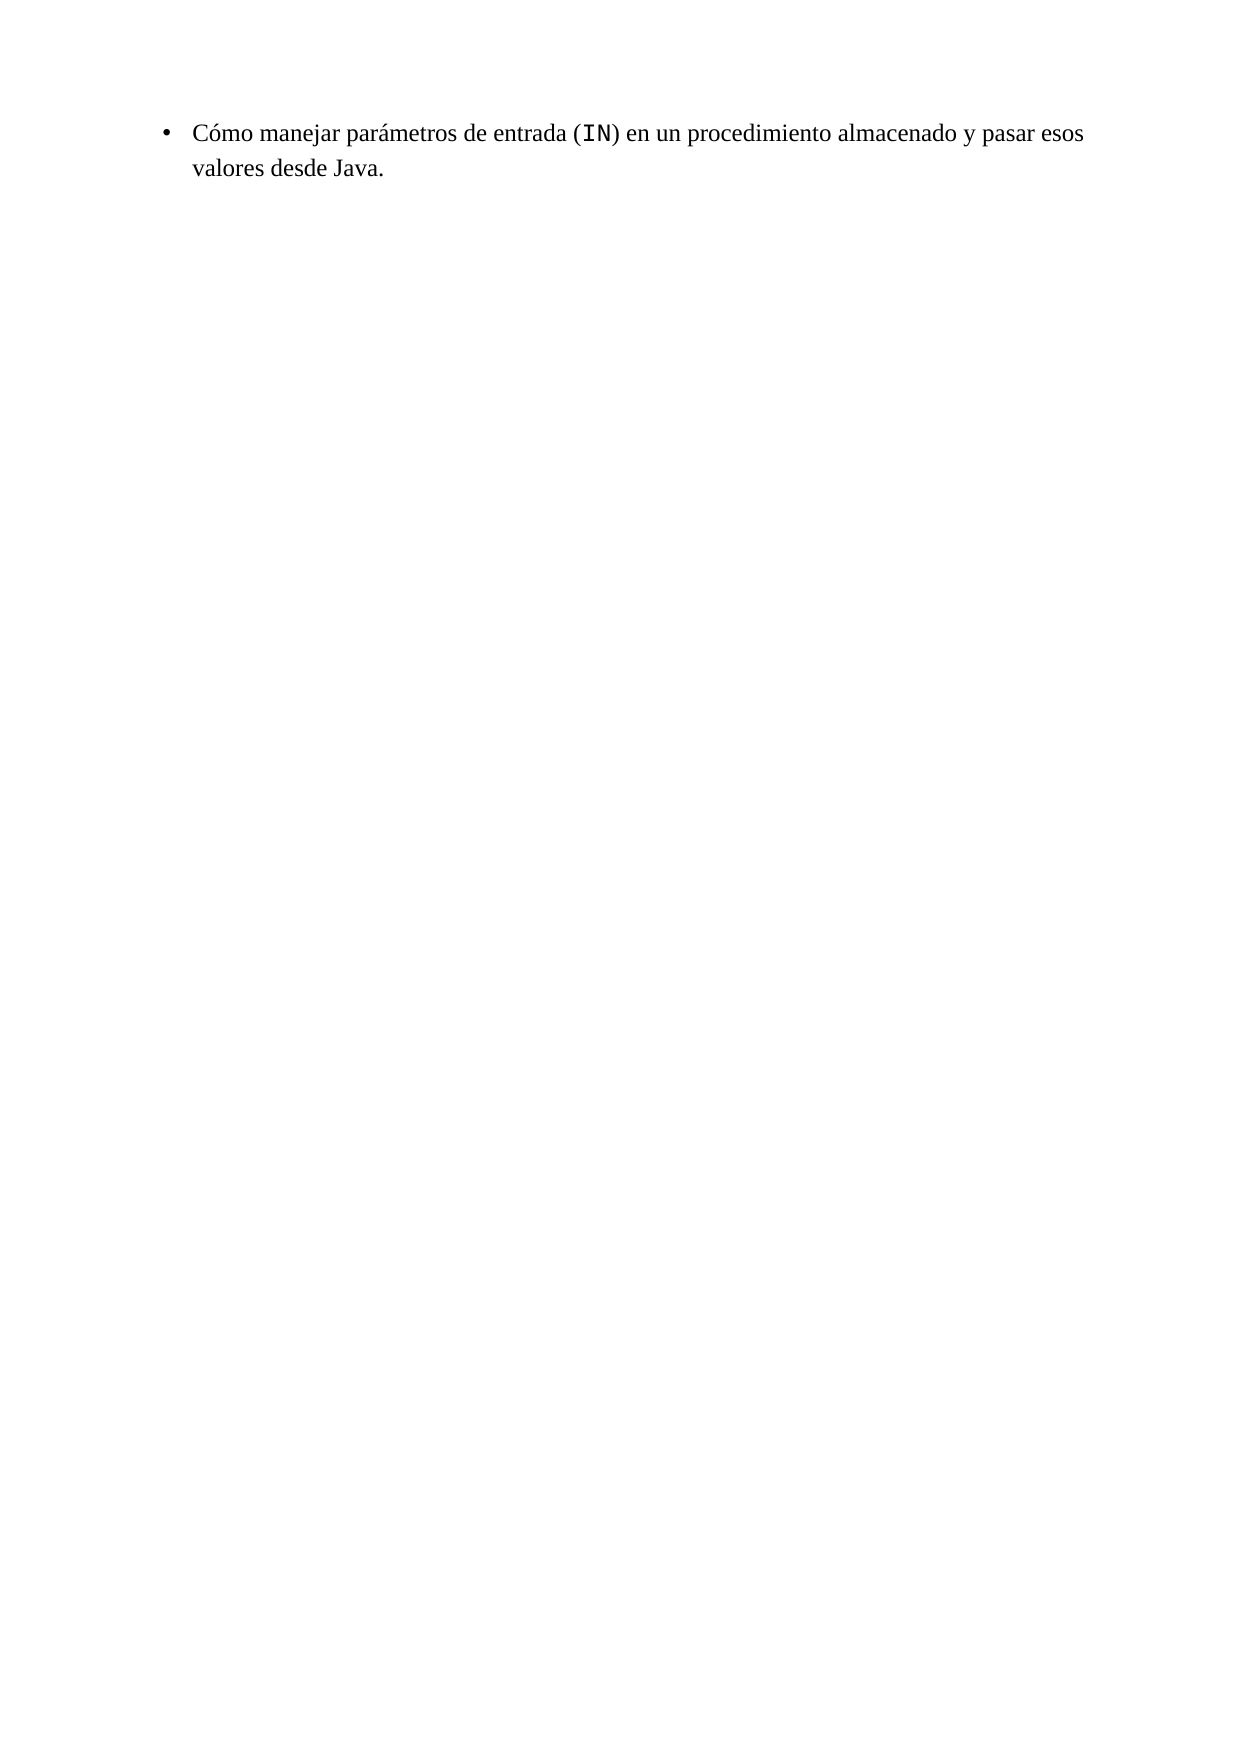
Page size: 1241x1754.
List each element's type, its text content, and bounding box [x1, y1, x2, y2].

list Cómo manejar parámetros de entrada (IN) en un procedimiento almacenado y pasar esos valores desde Java. [162, 118, 1122, 182]
